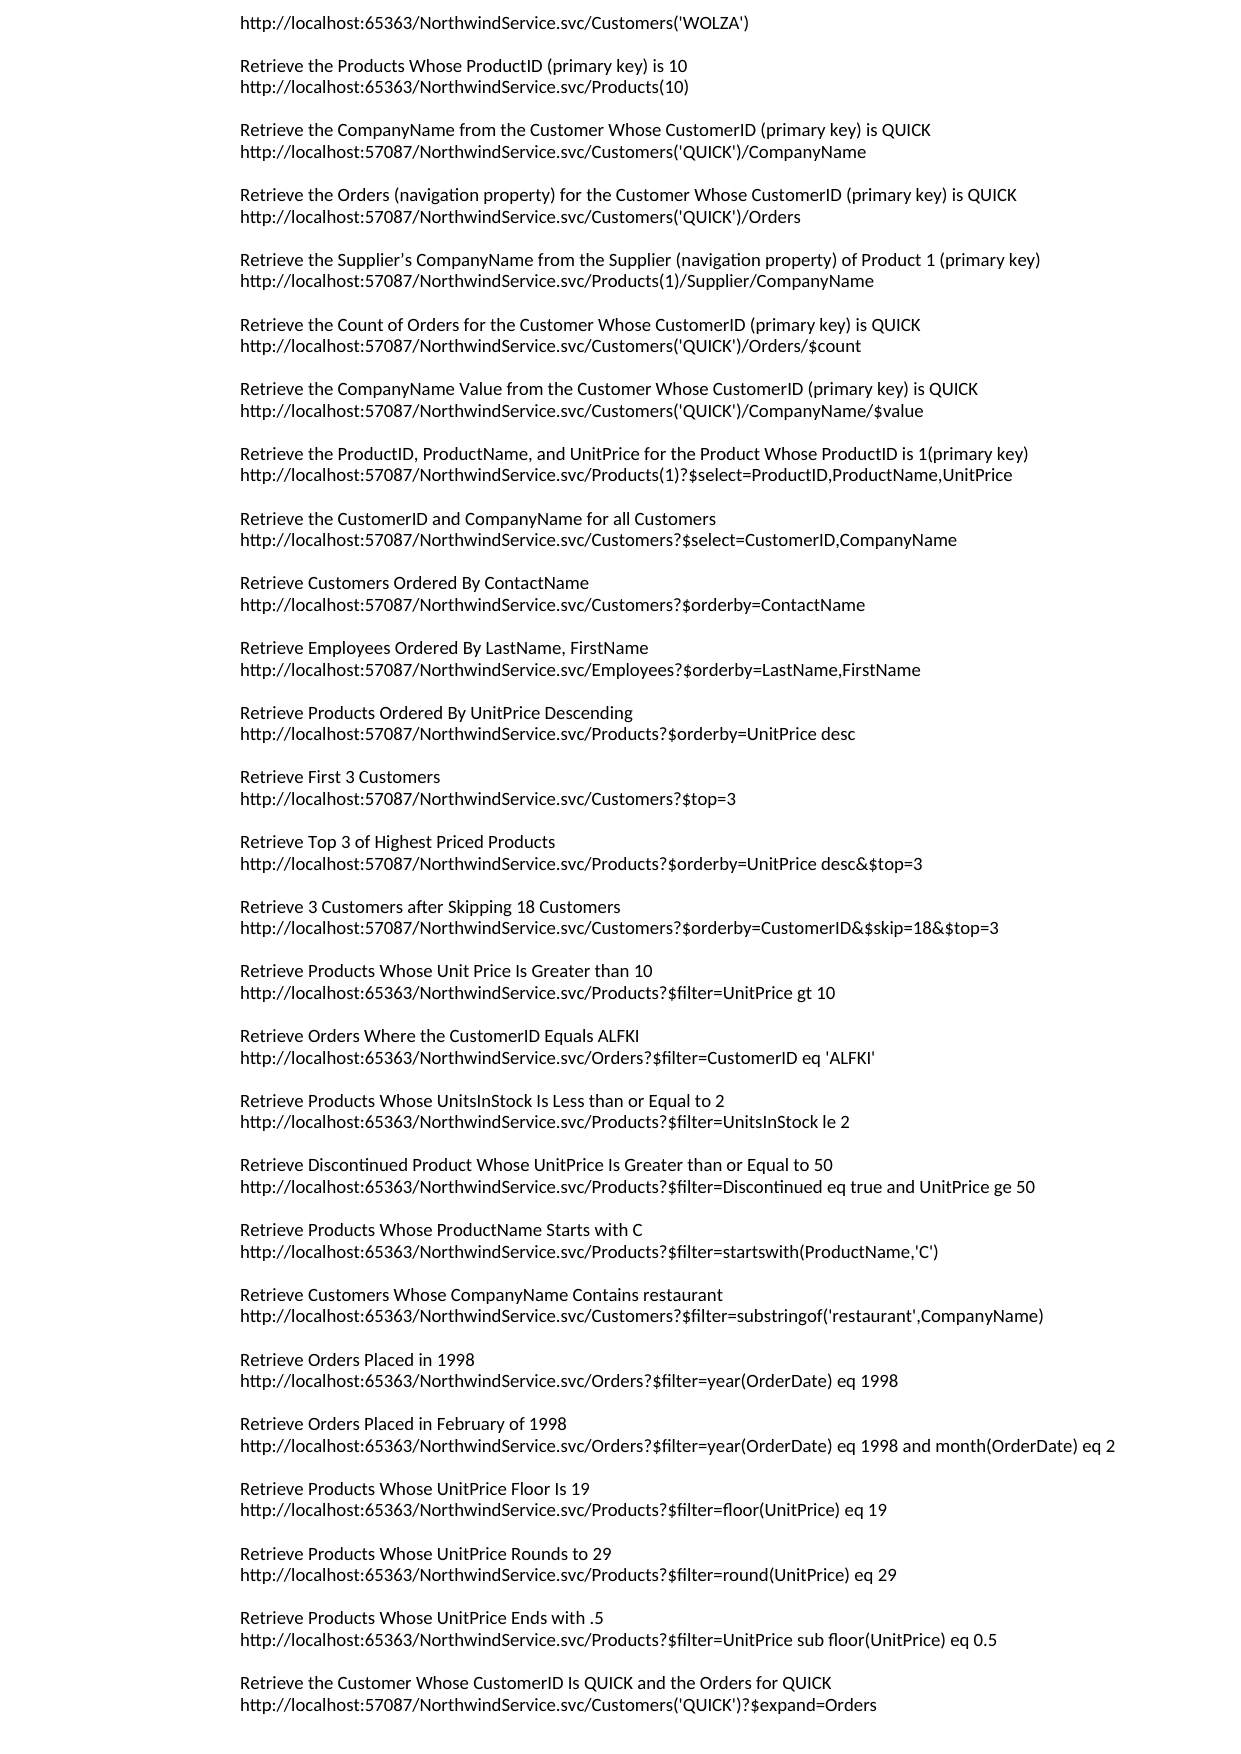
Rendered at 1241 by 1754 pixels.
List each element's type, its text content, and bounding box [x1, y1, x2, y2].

text http://localhost:57087/NorthwindService.svc/Customers('QUICK')/Orders/$count [240, 338, 1225, 357]
text Retrieve Products Whose UnitPrice Rounds to 29 [240, 1546, 1225, 1565]
text http://localhost:57087/NorthwindService.svc/Customers?$orderby=ContactName [240, 597, 1225, 616]
text Retrieve Orders Placed in February of 1998 [240, 1417, 1225, 1435]
text Retrieve the Products Whose ProductID (primary key) is 10 [240, 58, 1225, 77]
text http://localhost:57087/NorthwindService.svc/Customers?$top=3 [240, 791, 1225, 810]
text http://localhost:57087/NorthwindService.svc/Customers('QUICK')/CompanyName/$value [240, 403, 1225, 422]
text http://localhost:65363/NorthwindService.svc/Products?$filter=UnitPrice sub floor(UnitPrice) eq 0.5 [240, 1632, 1225, 1651]
text Retrieve the Count of Orders for the Customer Whose CustomerID (primary key) is QUICK [240, 317, 1225, 336]
text http://localhost:65363/NorthwindService.svc/Products(10) [240, 80, 1225, 98]
text Retrieve 3 Customers after Skipping 18 Customers [240, 899, 1225, 918]
text http://localhost:57087/NorthwindService.svc/Customers?$orderby=CustomerID&$skip=18&$top=3 [240, 921, 1225, 939]
text http://localhost:57087/NorthwindService.svc/Products?$orderby=UnitPrice desc&$top=3 [240, 856, 1225, 875]
text Retrieve the CompanyName Value from the Customer Whose CustomerID (primary key) is QUICK [240, 382, 1225, 400]
text http://localhost:65363/NorthwindService.svc/Products?$filter=UnitsInStock le 2 [240, 1115, 1225, 1133]
text Retrieve Products Ordered By UnitPrice Descending [240, 705, 1225, 724]
text http://localhost:65363/NorthwindService.svc/Customers?$filter=substringof('restaurant',CompanyName) [240, 1309, 1225, 1327]
text Retrieve Orders Placed in 1998 [240, 1352, 1225, 1371]
text Retrieve Customers Whose CompanyName Contains restaurant [240, 1287, 1225, 1306]
text Retrieve Products Whose UnitsInStock Is Less than or Equal to 2 [240, 1093, 1225, 1112]
text Retrieve the ProductID, ProductName, and UnitPrice for the Product Whose ProductID is 1(primary key) [240, 446, 1225, 465]
text http://localhost:65363/NorthwindService.svc/Products?$filter=Discontinued eq true and UnitPrice ge 50 [240, 1179, 1225, 1198]
text Retrieve the CustomerID and CompanyName for all Customers [240, 511, 1225, 530]
text Retrieve the Orders (navigation property) for the Customer Whose CustomerID (primary key) is QUICK [240, 187, 1225, 206]
text http://localhost:57087/NorthwindService.svc/Customers('QUICK')/Orders [240, 209, 1225, 228]
text Retrieve Employees Ordered By LastName, FirstName [240, 640, 1225, 659]
text http://localhost:65363/NorthwindService.svc/Products?$filter=startswith(ProductName,'C') [240, 1244, 1225, 1263]
text Retrieve the Customer Whose CustomerID Is QUICK and the Orders for QUICK [240, 1675, 1225, 1694]
text Retrieve Products Whose UnitPrice Ends with .5 [240, 1611, 1225, 1629]
text http://localhost:65363/NorthwindService.svc/Orders?$filter=year(OrderDate) eq 1998 [240, 1373, 1225, 1392]
text Retrieve Top 3 of Highest Priced Products [240, 834, 1225, 853]
text http://localhost:65363/NorthwindService.svc/Orders?$filter=CustomerID eq 'ALFKI' [240, 1050, 1225, 1069]
text Retrieve the CompanyName from the Customer Whose CustomerID (primary key) is QUICK [240, 123, 1225, 142]
text Retrieve Customers Ordered By ContactName [240, 576, 1225, 594]
text http://localhost:57087/NorthwindService.svc/Employees?$orderby=LastName,FirstName [240, 662, 1225, 681]
text Retrieve Products Whose UnitPrice Floor Is 19 [240, 1481, 1225, 1500]
text http://localhost:65363/NorthwindService.svc/Customers('WOLZA') [240, 15, 1225, 34]
text http://localhost:65363/NorthwindService.svc/Products?$filter=UnitPrice gt 10 [240, 985, 1225, 1004]
text Retrieve the Supplier’s CompanyName from the Supplier (navigation property) of Product 1 (primary key) [240, 252, 1225, 271]
text Retrieve First 3 Customers [240, 770, 1225, 788]
text Retrieve Discontinued Product Whose UnitPrice Is Greater than or Equal to 50 [240, 1158, 1225, 1177]
text http://localhost:57087/NorthwindService.svc/Customers?$select=CustomerID,CompanyName [240, 532, 1225, 551]
text http://localhost:65363/NorthwindService.svc/Orders?$filter=year(OrderDate) eq 1998 and month(OrderDate) eq 2 [240, 1438, 1225, 1457]
text http://localhost:57087/NorthwindService.svc/Customers('QUICK')?$expand=Orders [240, 1697, 1225, 1716]
text Retrieve Products Whose ProductName Starts with C [240, 1222, 1225, 1241]
text Retrieve Orders Where the CustomerID Equals ALFKI [240, 1028, 1225, 1047]
text http://localhost:57087/NorthwindService.svc/Products(1)/Supplier/CompanyName [240, 274, 1225, 292]
text Retrieve Products Whose Unit Price Is Greater than 10 [240, 964, 1225, 982]
text http://localhost:57087/NorthwindService.svc/Customers('QUICK')/CompanyName [240, 144, 1225, 163]
text http://localhost:57087/NorthwindService.svc/Products(1)?$select=ProductID,ProductName,UnitPrice [240, 468, 1225, 487]
text http://localhost:65363/NorthwindService.svc/Products?$filter=round(UnitPrice) eq 29 [240, 1567, 1225, 1586]
text http://localhost:57087/NorthwindService.svc/Products?$orderby=UnitPrice desc [240, 727, 1225, 745]
text http://localhost:65363/NorthwindService.svc/Products?$filter=floor(UnitPrice) eq 19 [240, 1503, 1225, 1522]
